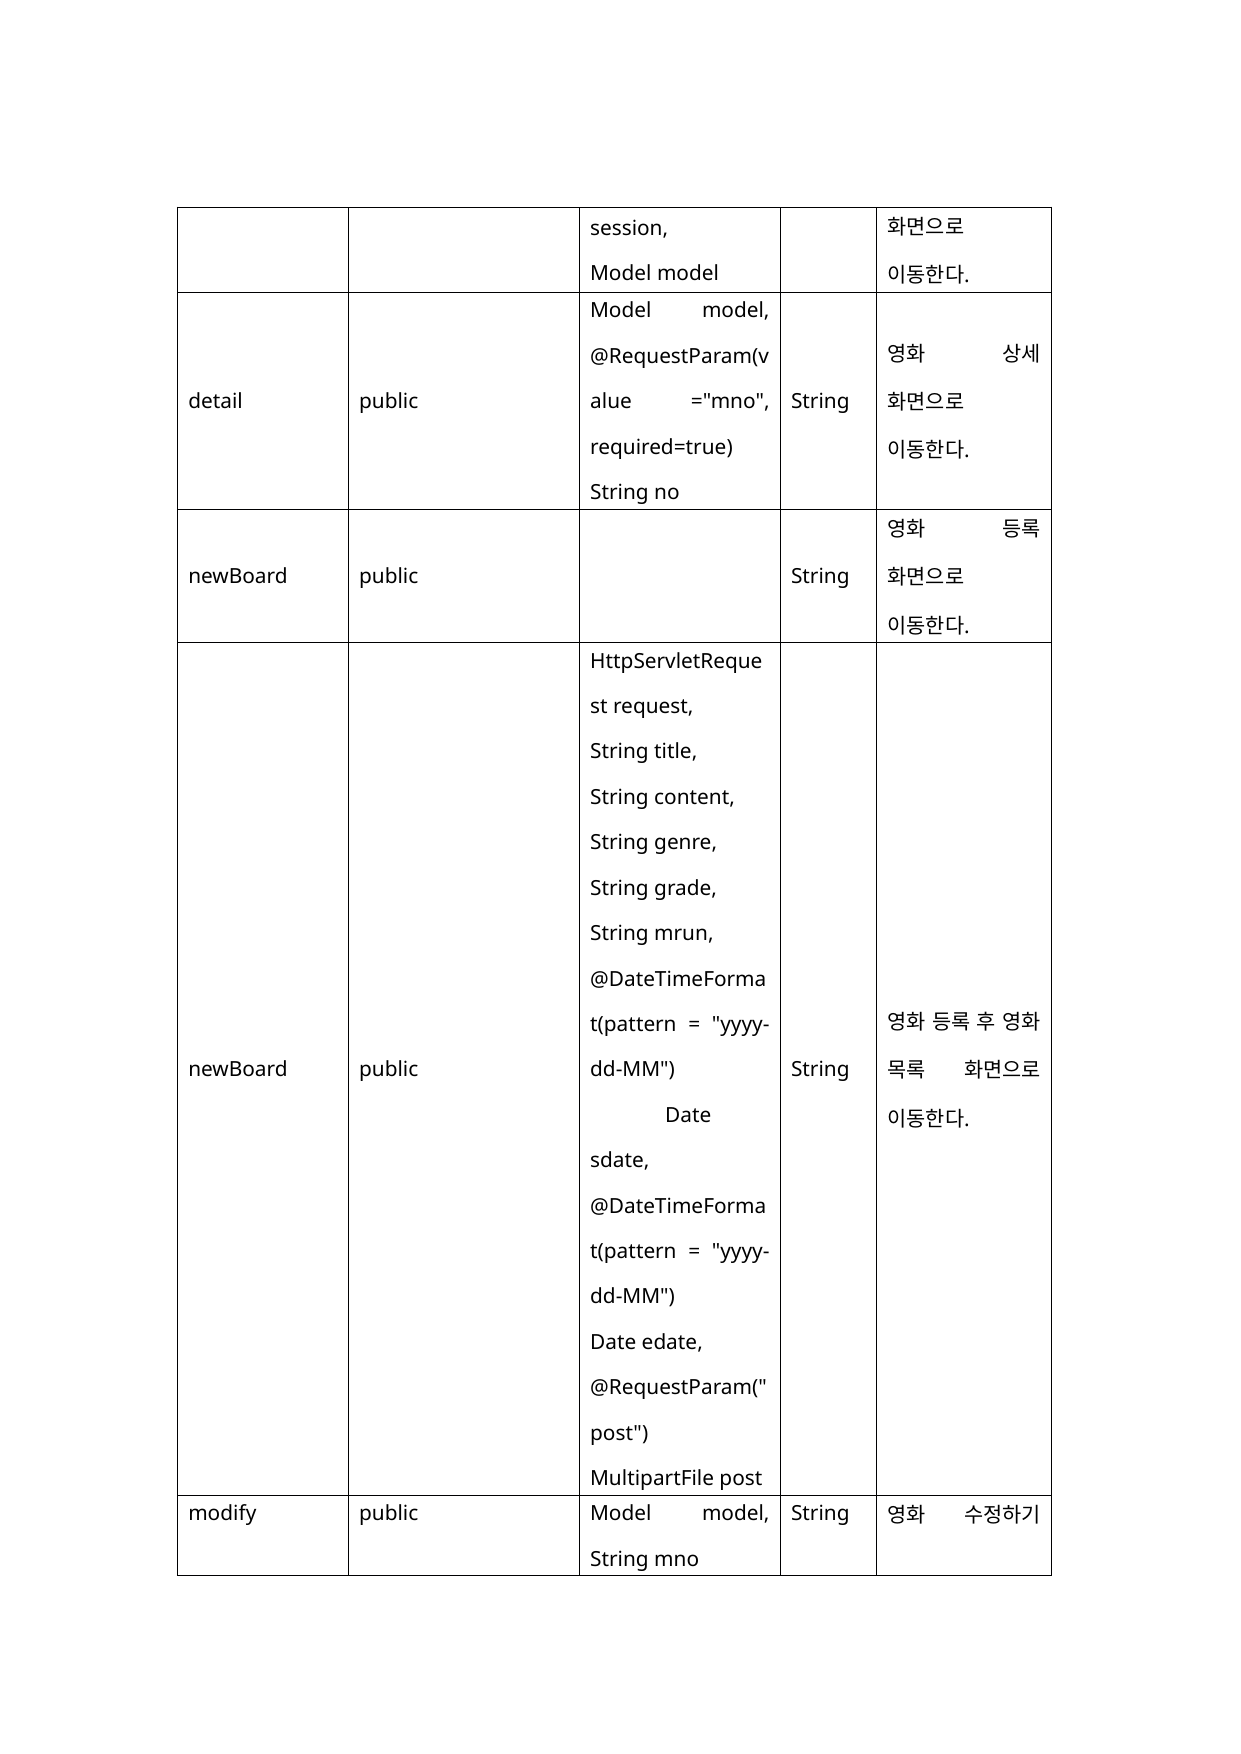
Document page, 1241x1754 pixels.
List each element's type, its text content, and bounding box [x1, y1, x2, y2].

table_cell 영화 등록 화면으로 이동한다. [877, 510, 1051, 642]
table_cell detail [178, 293, 348, 508]
table_cell String [781, 293, 876, 508]
table_cell public [349, 643, 579, 1494]
table_cell newBoard [178, 643, 348, 1494]
table_cell [781, 208, 876, 292]
table_cell newBoard [178, 510, 348, 642]
table_cell [580, 510, 780, 642]
table_cell Model model, @RequestParam(value ="mno", required=true) String no [580, 293, 780, 508]
table_cell 화면으로 이동한다. [877, 208, 1051, 292]
table_cell public [349, 1496, 579, 1575]
table_cell [178, 208, 348, 292]
table_cell modify [178, 1496, 348, 1575]
table_cell String [781, 1496, 876, 1575]
table_cell String [781, 510, 876, 642]
table_cell public [349, 510, 579, 642]
table_cell 영화 등록 후 영화 목록 화면으로 이동한다. [877, 643, 1051, 1494]
table_cell 영화 상세 화면으로 이동한다. [877, 293, 1051, 508]
table_cell [349, 208, 579, 292]
table_cell session, Model model [580, 208, 780, 292]
table_cell public [349, 293, 579, 508]
table_cell Model model, String mno [580, 1496, 780, 1575]
table_cell String [781, 643, 876, 1494]
table_cell 영화 수정하기 [877, 1496, 1051, 1575]
table_cell HttpServletRequest request, String title, String content, String genre, String grade, String mrun, @DateTimeFormat(pattern = "yyyy-dd-MM") Date sdate, @DateTimeFormat(pattern = "yyyy-dd-MM") Date edate, @RequestParam("post") MultipartFile post [580, 643, 780, 1494]
